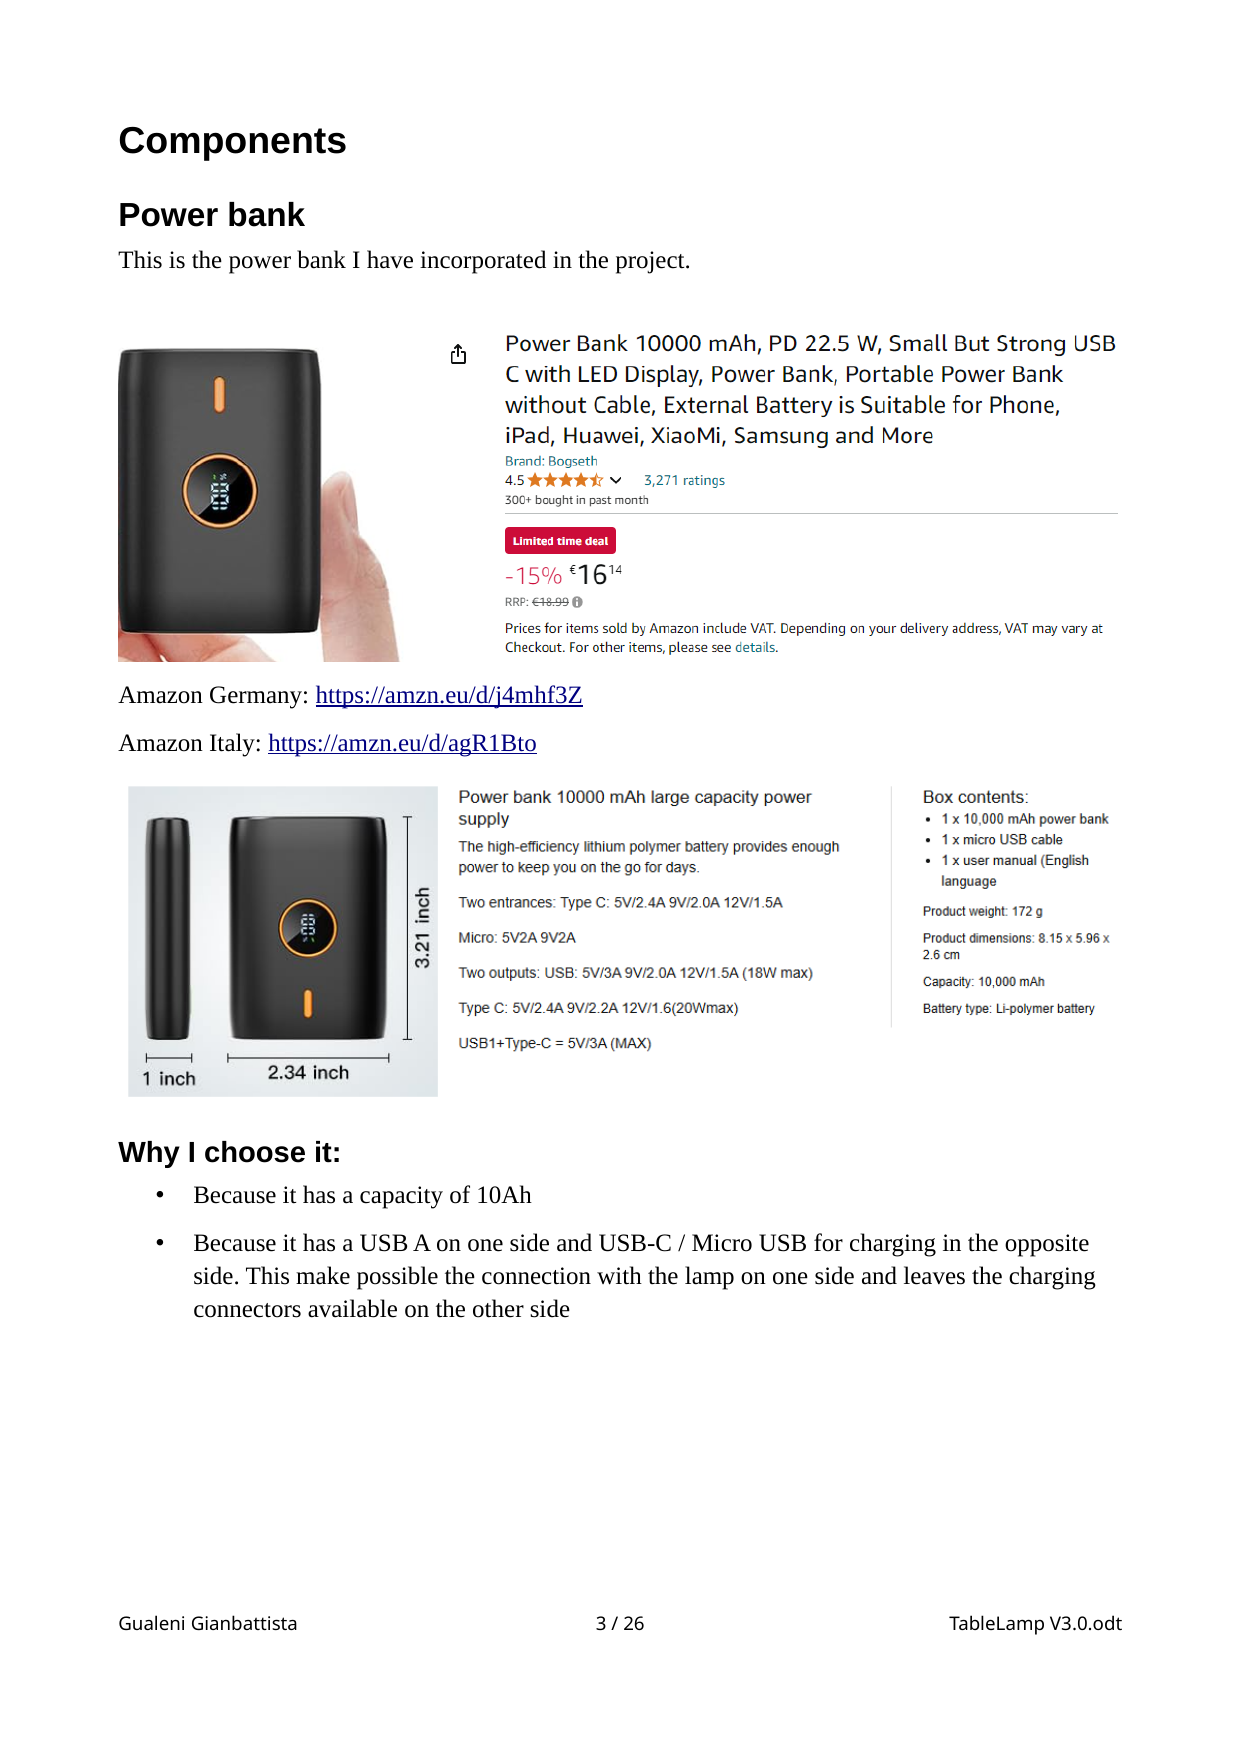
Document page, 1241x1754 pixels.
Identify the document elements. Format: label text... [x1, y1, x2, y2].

text Amazon Germany: https://amzn.eu/d/j4mhf3Z [118, 680, 1122, 709]
picture [118, 293, 1123, 662]
picture [118, 775, 1123, 1102]
subtitle Power bank [118, 194, 1122, 233]
subtitle Why I choose it: [118, 1134, 1122, 1168]
list Because it has a capacity of 10Ah [156, 1181, 1122, 1209]
text This is the power bank I have incorporated in the project. [118, 246, 1122, 274]
text Amazon Italy: https://amzn.eu/d/agR1Bto [118, 728, 1122, 757]
subtitle Components [118, 118, 1122, 161]
list Because it has a USB A on one side and USB-C / Micro USB for charging in the opposite side. This make possible the connection with the lamp on one side and leaves the charging connectors available on the other side [156, 1228, 1122, 1323]
